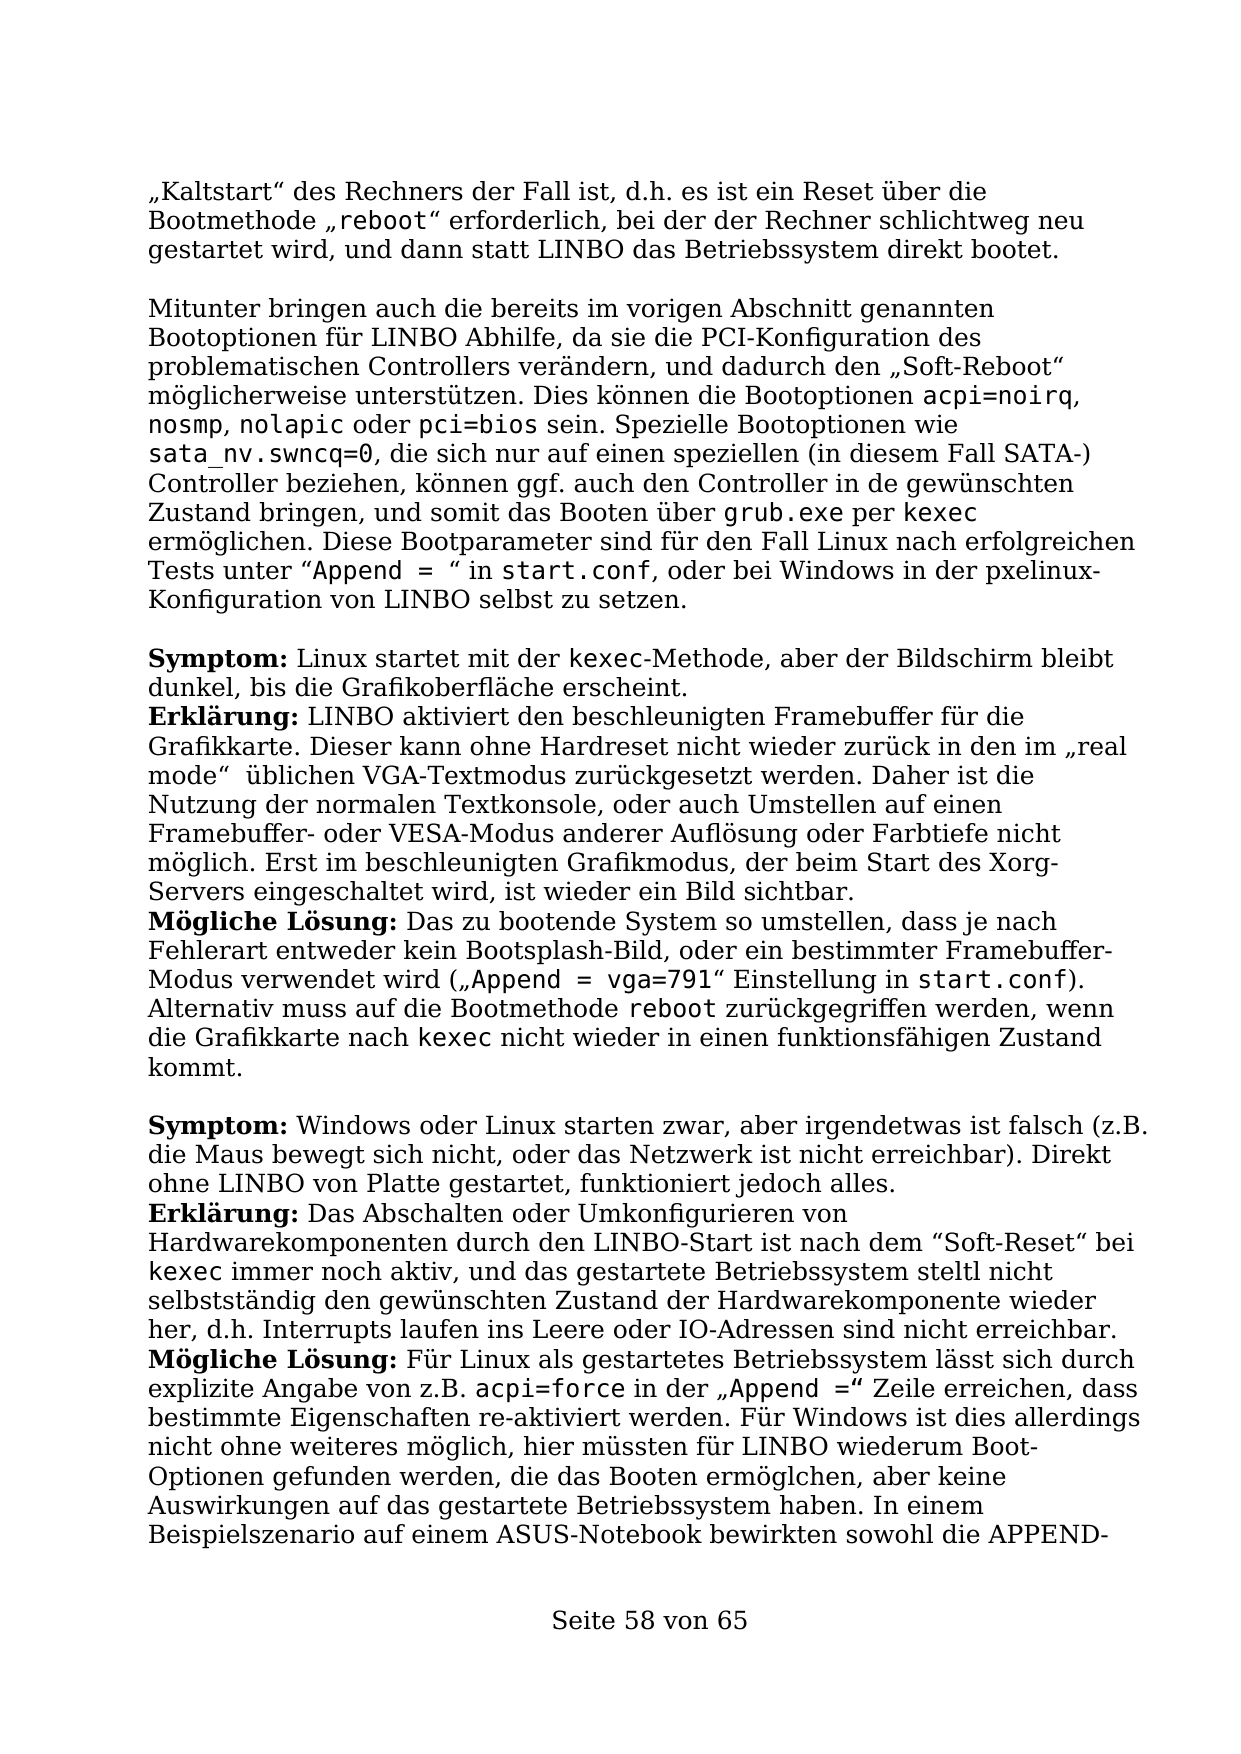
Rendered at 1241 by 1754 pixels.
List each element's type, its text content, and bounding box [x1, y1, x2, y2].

text Mögliche Lösung: Das zu bootende System so umstellen, dass je nach Fehlerart entweder kein Bootsplash-Bild, oder ein bestimmter Framebuffer-Modus verwendet wird („Append = vga=791“ Einstellung in start.conf). Alternativ muss auf die Bootmethode reboot zurückgegriffen werden, wenn die Grafikkarte nach kexec nicht wieder in einen funktionsfähigen Zustand kommt. [148, 907, 1152, 1082]
text Mögliche Lösung: Für Linux als gestartetes Betriebssystem lässt sich durch explizite Angabe von z.B. acpi=force in der „Append =“ Zeile erreichen, dass bestimmte Eigenschaften re-aktiviert werden. Für Windows ist dies allerdings nicht ohne weiteres möglich, hier müssten für LINBO wiederum Boot-Optionen gefunden werden, die das Booten ermöglchen, aber keine Auswirkungen auf das gestartete Betriebssystem haben. In einem Beispielszenario auf einem ASUS-Notebook bewirkten sowohl die APPEND- [148, 1345, 1152, 1549]
text Erklärung: Das Abschalten oder Umkonﬁgurieren von Hardwarekomponenten durch den LINBO-Start ist nach dem “Soft-Reset“ bei kexec immer noch aktiv, und das gestartete Betriebssystem steltl nicht selbstständig den gewünschten Zustand der Hardwarekomponente wieder her, d.h. Interrupts laufen ins Leere oder IO-Adressen sind nicht erreichbar. [148, 1199, 1152, 1345]
text Symptom: Windows oder Linux starten zwar, aber irgendetwas ist falsch (z.B. die Maus bewegt sich nicht, oder das Netzwerk ist nicht erreichbar). Direkt ohne LINBO von Platte gestartet, funktioniert jedoch alles. [148, 1111, 1152, 1199]
text „Kaltstart“ des Rechners der Fall ist, d.h. es ist ein Reset über die Bootmethode „reboot“ erforderlich, bei der der Rechner schlichtweg neu gestartet wird, und dann statt LINBO das Betriebssystem direkt bootet. [148, 177, 1152, 264]
text Mitunter bringen auch die bereits im vorigen Abschnitt genannten Bootoptionen für LINBO Abhilfe, da sie die PCI-Konfiguration des problematischen Controllers verändern, und dadurch den „Soft-Reboot“ möglicherweise unterstützen. Dies können die Bootoptionen acpi=noirq, nosmp, nolapic oder pci=bios sein. Spezielle Bootoptionen wie sata_nv.swncq=0, die sich nur auf einen speziellen (in diesem Fall SATA-) Controller beziehen, können ggf. auch den Controller in de gewünschten Zustand bringen, und somit das Booten über grub.exe per kexec ermöglichen. Diese Bootparameter sind für den Fall Linux nach erfolgreichen Tests unter “Append = “ in start.conf, oder bei Windows in der pxelinux-Konfiguration von LINBO selbst zu setzen. [148, 294, 1152, 614]
text Symptom: Linux startet mit der kexec-Methode, aber der Bildschirm bleibt dunkel, bis die Graﬁkoberﬂäche erscheint. [148, 644, 1152, 702]
text Erklärung: LINBO aktiviert den beschleunigten Framebuffer für die Grafikkarte. Dieser kann ohne Hardreset nicht wieder zurück in den im „real mode“ üblichen VGA-Textmodus zurückgesetzt werden. Daher ist die Nutzung der normalen Textkonsole, oder auch Umstellen auf einen Framebuffer- oder VESA-Modus anderer Auﬂösung oder Farbtiefe nicht möglich. Erst im beschleunigten Grafikmodus, der beim Start des Xorg-Servers eingeschaltet wird, ist wieder ein Bild sichtbar. [148, 702, 1152, 907]
